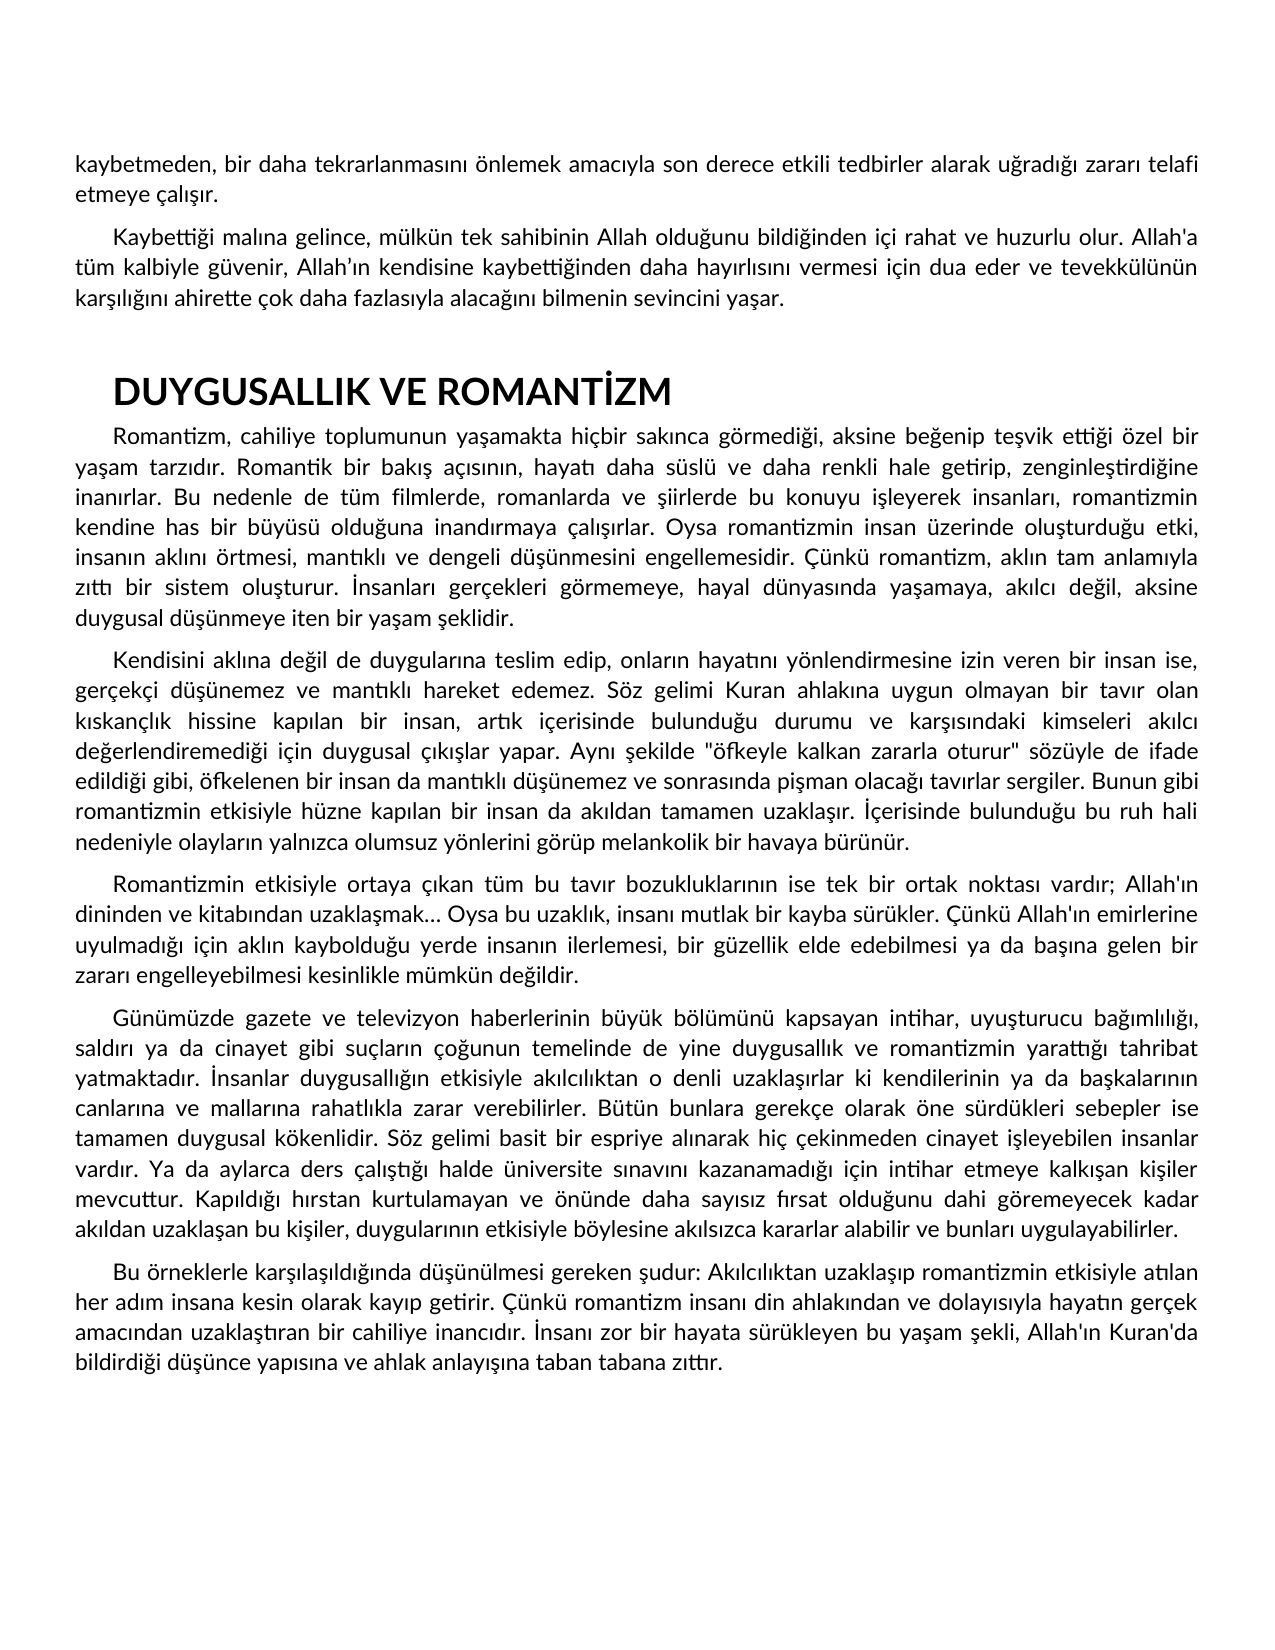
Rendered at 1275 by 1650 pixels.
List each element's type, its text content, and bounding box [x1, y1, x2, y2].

text Romantizm, cahiliye toplumunun yaşamakta hiçbir sakınca görmediği, aksine beğenip teşvik ettiği özel bir yaşam tarzıdır. Romantik bir bakış açısının, hayatı daha süslü ve daha renkli hale getirip, zenginleştirdiğine inanırlar. Bu nedenle de tüm filmlerde, romanlarda ve şiirlerde bu konuyu işleyerek insanları, romantizmin kendine has bir büyüsü olduğuna inandırmaya çalışırlar. Oysa romantizmin insan üzerinde oluşturduğu etki, insanın aklını örtmesi, mantıklı ve dengeli düşünmesini engellemesidir. Çünkü romantizm, aklın tam anlamıyla zıttı bir sistem oluşturur. İnsanları gerçekleri görmemeye, hayal dünyasında yaşamaya, akılcı değil, aksine duygusal düşünmeye iten bir yaşam şeklidir. [75, 422, 1200, 631]
subtitle DUYGUSALLIK VE ROMANTİZM [112, 369, 1200, 414]
text kaybetmeden, bir daha tekrarlanmasını önlemek amacıyla son derece etkili tedbirler alarak uğradığı zararı telafi etmeye çalışır. [75, 150, 1200, 208]
text Kaybettiği malına gelince, mülkün tek sahibinin Allah olduğunu bildiğinden içi rahat ve huzurlu olur. Allah'a tüm kalbiyle güvenir, Allah’ın kendisine kaybettiğinden daha hayırlısını vermesi için dua eder ve tevekkülünün karşılığını ahirette çok daha fazlasıyla alacağını bilmenin sevincini yaşar. [75, 223, 1200, 311]
text Bu örneklerle karşılaşıldığında düşünülmesi gereken şudur: Akılcılıktan uzaklaşıp romantizmin etkisiyle atılan her adım insana kesin olarak kayıp getirir. Çünkü romantizm insanı din ahlakından ve dolayısıyla hayatın gerçek amacından uzaklaştıran bir cahiliye inancıdır. İnsanı zor bir hayata sürükleyen bu yaşam şekli, Allah'ın Kuran'da bildirdiği düşünce yapısına ve ahlak anlayışına taban tabana zıttır. [75, 1257, 1200, 1376]
text Kendisini aklına değil de duygularına teslim edip, onların hayatını yönlendirmesine izin veren bir insan ise, gerçekçi düşünemez ve mantıklı hareket edemez. Söz gelimi Kuran ahlakına uygun olmayan bir tavır olan kıskançlık hissine kapılan bir insan, artık içerisinde bulunduğu durumu ve karşısındaki kimseleri akılcı değerlendiremediği için duygusal çıkışlar yapar. Aynı şekilde "öfkeyle kalkan zararla oturur" sözüyle de ifade edildiği gibi, öfkelenen bir insan da mantıklı düşünemez ve sonrasında pişman olacağı tavırlar sergiler. Bunun gibi romantizmin etkisiyle hüzne kapılan bir insan da akıldan tamamen uzaklaşır. İçerisinde bulunduğu bu ruh hali nedeniyle olayların yalnızca olumsuz yönlerini görüp melankolik bir havaya bürünür. [75, 646, 1200, 855]
text Günümüzde gazete ve televizyon haberlerinin büyük bölümünü kapsayan intihar, uyuşturucu bağımlılığı, saldırı ya da cinayet gibi suçların çoğunun temelinde de yine duygusallık ve romantizmin yarattığı tahribat yatmaktadır. İnsanlar duygusallığın etkisiyle akılcılıktan o denli uzaklaşırlar ki kendilerinin ya da başkalarının canlarına ve mallarına rahatlıkla zarar verebilirler. Bütün bunlara gerekçe olarak öne sürdükleri sebepler ise tamamen duygusal kökenlidir. Söz gelimi basit bir espriye alınarak hiç çekinmeden cinayet işleyebilen insanlar vardır. Ya da aylarca ders çalıştığı halde üniversite sınavını kazanamadığı için intihar etmeye kalkışan kişiler mevcuttur. Kapıldığı hırstan kurtulamayan ve önünde daha sayısız fırsat olduğunu dahi göremeyecek kadar akıldan uzaklaşan bu kişiler, duygularının etkisiyle böylesine akılsızca kararlar alabilir ve bunları uygulayabilirler. [75, 1003, 1200, 1242]
text Romantizmin etkisiyle ortaya çıkan tüm bu tavır bozukluklarının ise tek bir ortak noktası vardır; Allah'ın dininden ve kitabından uzaklaşmak… Oysa bu uzaklık, insanı mutlak bir kayba sürükler. Çünkü Allah'ın emirlerine uyulmadığı için aklın kaybolduğu yerde insanın ilerlemesi, bir güzellik elde edebilmesi ya da başına gelen bir zararı engelleyebilmesi kesinlikle mümkün değildir. [75, 870, 1200, 988]
